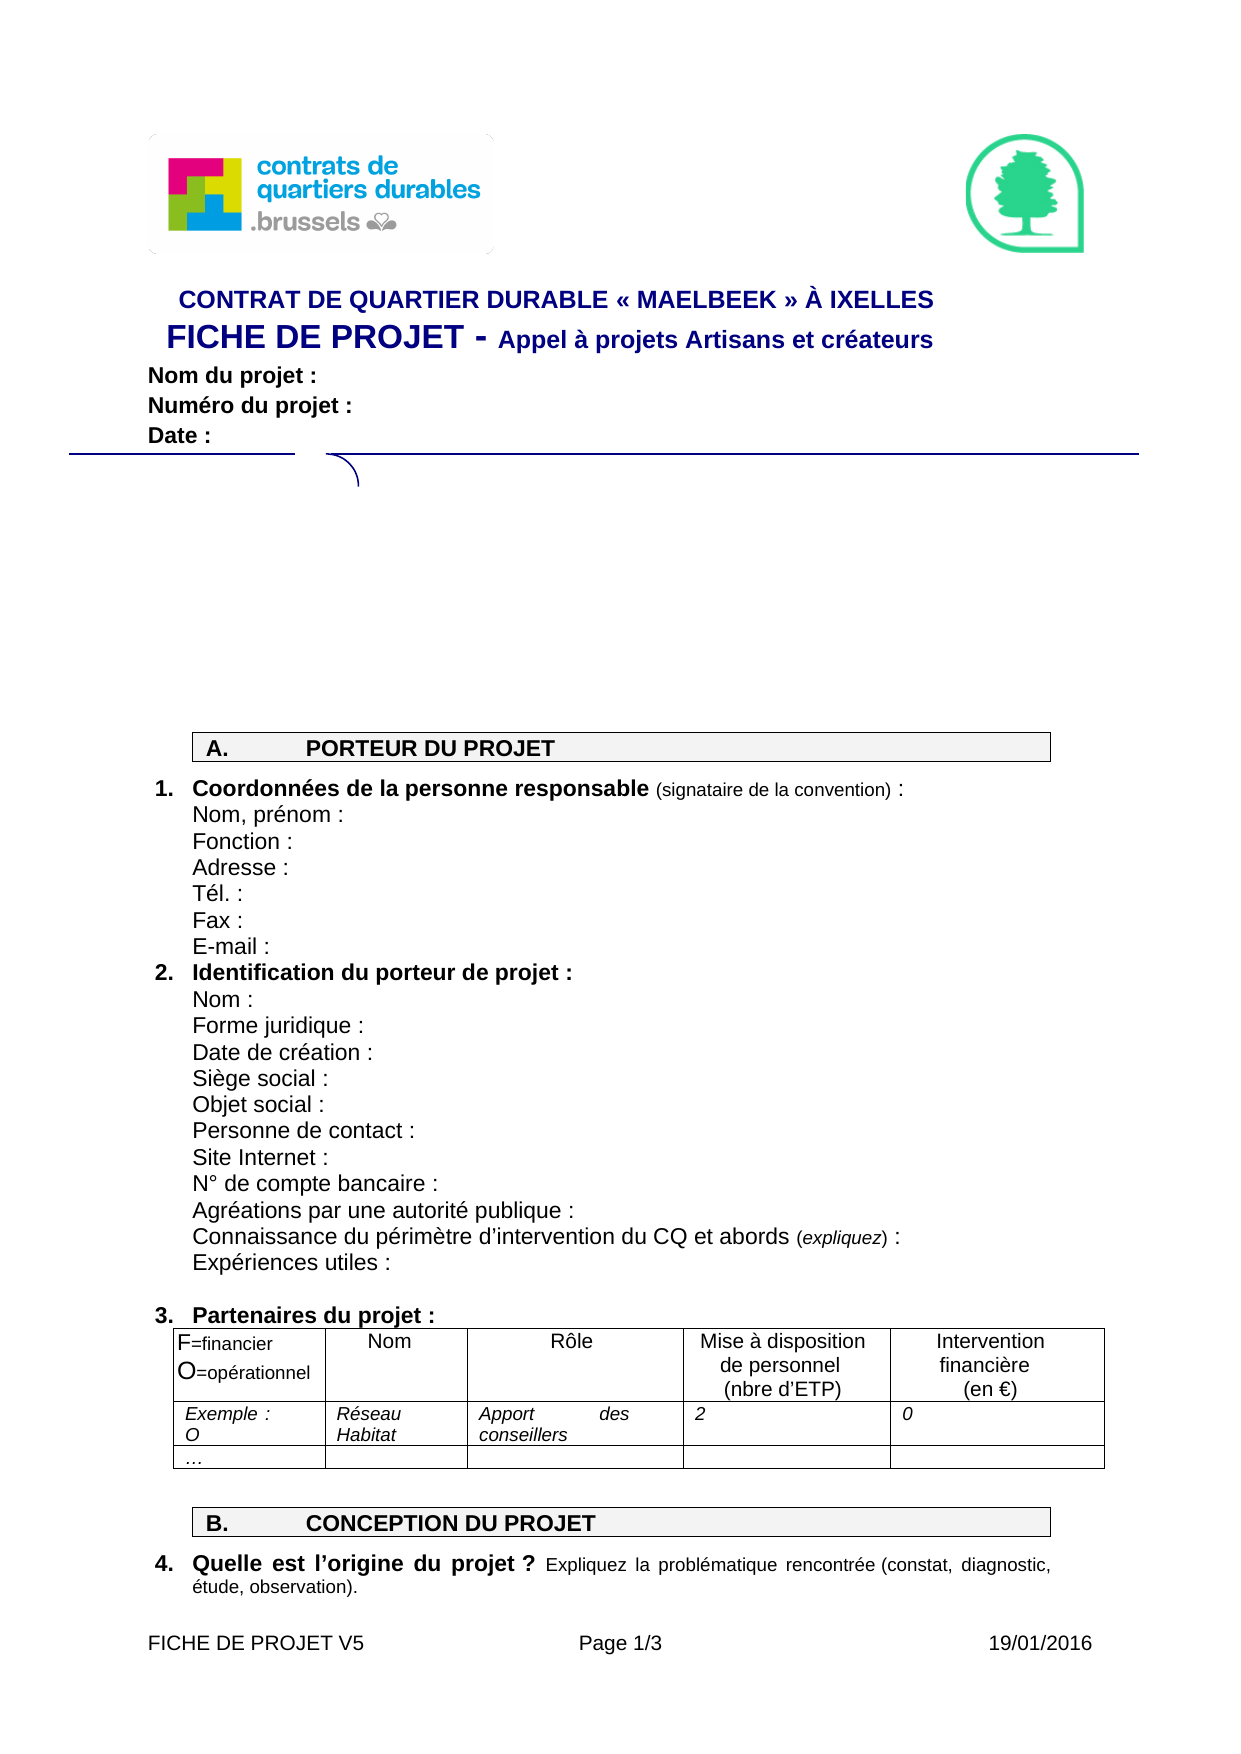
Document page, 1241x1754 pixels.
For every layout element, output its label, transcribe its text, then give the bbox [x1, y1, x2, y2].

table_cell 0 [891, 1402, 1104, 1445]
table_cell Numéro du projet : [136, 389, 945, 418]
table_cell Réseau Habitat [326, 1402, 467, 1445]
text Fax : [192, 907, 1051, 933]
table_header [137, 105, 615, 255]
list Identification du porteur de projet : [154, 959, 1051, 986]
text Date de création : [192, 1038, 1051, 1065]
table_header Mise à disposition de personnel (nbre d’ETP) [684, 1329, 890, 1401]
picture [148, 134, 494, 254]
table_header Rôle [468, 1329, 683, 1401]
table_cell Exemple : O [174, 1402, 325, 1445]
table_header Nom [326, 1329, 467, 1401]
table_cell [891, 1446, 1104, 1468]
table_cell Apport des conseillers [468, 1402, 683, 1445]
picture [965, 134, 1084, 253]
text Expériences utiles : [192, 1249, 1051, 1276]
text Objet social : [192, 1091, 1051, 1117]
text Personne de contact : [192, 1117, 1051, 1144]
text Connaissance du périmètre d’intervention du CQ et abords (expliquez) : [192, 1223, 1051, 1249]
text Site Internet : [192, 1144, 1051, 1170]
table_cell [684, 1446, 890, 1468]
table_cell Nom du projet : [136, 356, 945, 388]
table_header [616, 105, 1096, 255]
list Quelle est l’origine du projet ? Expliquez la problématique rencontrée (constat, diagnostic, étude, observation). [154, 1549, 1051, 1597]
text Fonction : [192, 828, 1051, 854]
table_cell Date : [136, 418, 945, 448]
table_header F=financier O=opérationnel [174, 1329, 325, 1401]
text Siège social : [192, 1065, 1051, 1091]
text Adresse : [192, 854, 1051, 880]
table_cell FICHE DE PROJET - Appel à projets Artisans et créateurs [136, 313, 945, 356]
subtitle CONCEPTION DU PROJET [193, 1508, 1050, 1536]
table_cell [326, 1446, 467, 1468]
text Nom, prénom : [192, 801, 1051, 828]
text Tél. : [192, 880, 1051, 907]
table_cell 2 [684, 1402, 890, 1445]
table_header CONTRAT DE QUARTIER DURABLE « MAELBEEK » À IXELLES [136, 285, 945, 313]
text Agréations par une autorité publique : [192, 1197, 1051, 1223]
subtitle PORTEUR DU PROJET [193, 733, 1050, 761]
list Coordonnées de la personne responsable (signataire de la convention) : [154, 775, 1051, 801]
text E-mail : [192, 933, 1051, 959]
table_cell … [174, 1446, 325, 1468]
text N° de compte bancaire : [192, 1170, 1051, 1197]
table_header Intervention financière (en €) [891, 1329, 1104, 1401]
text Nom : [192, 986, 1051, 1012]
list Partenaires du projet : [154, 1302, 1051, 1328]
text Forme juridique : [192, 1012, 1051, 1038]
table_cell [468, 1446, 683, 1468]
